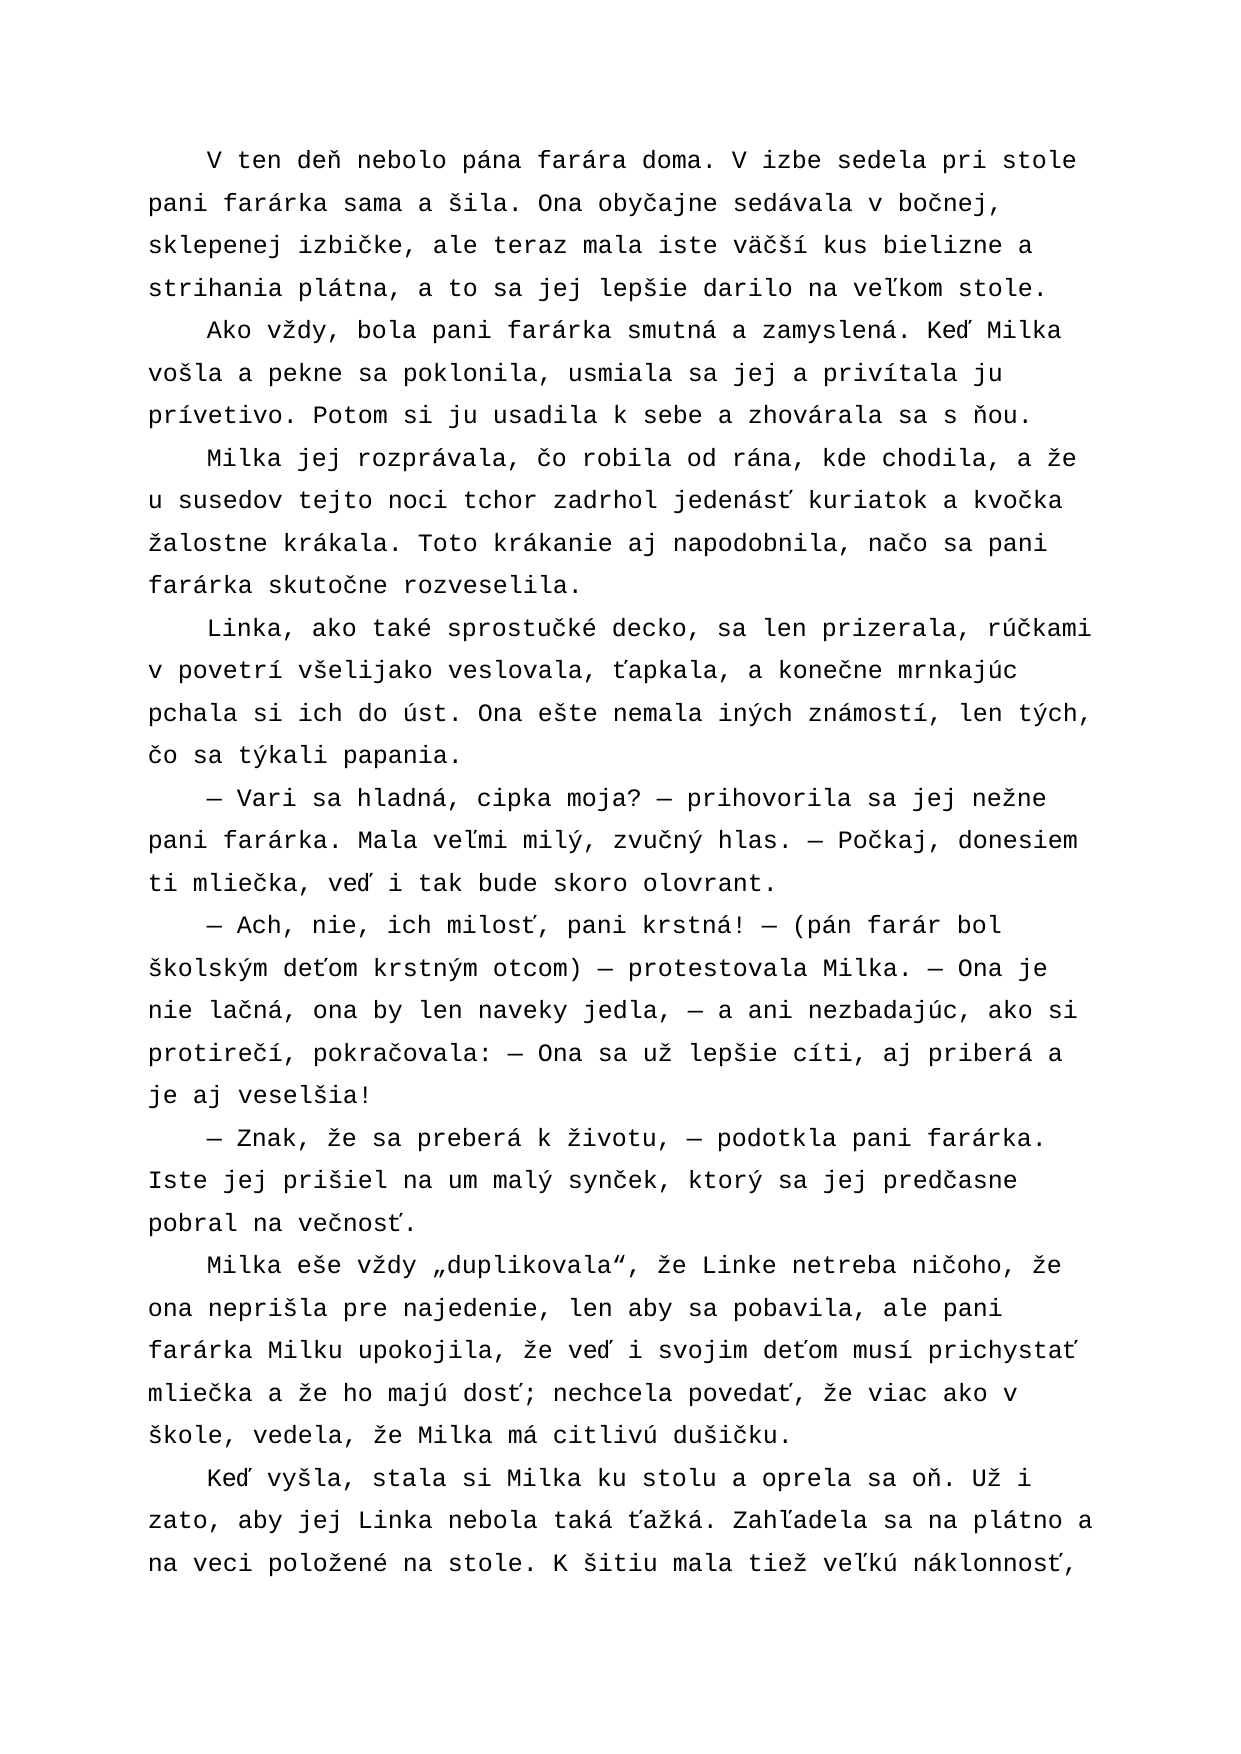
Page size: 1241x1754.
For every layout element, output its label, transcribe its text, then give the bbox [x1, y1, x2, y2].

text Milka eše vždy „duplikovala“, že Linke netreba ničoho, že ona neprišla pre najedenie, len aby sa pobavila, ale pani farárka Milku upokojila, že veď i svojim deťom musí prichystať mliečka a že ho majú dosť; nechcela povedať, že viac ako v škole, vedela, že Milka má citlivú dušičku. [148, 1253, 1093, 1451]
text Linka, ako také sprostučké decko, sa len prizerala, rúčkami v povetrí všelijako veslovala, ťapkala, a konečne mrnkajúc pchala si ich do úst. Ona ešte nemala iných známostí, len tých, čo sa týkali papania. [148, 615, 1093, 771]
text Milka jej rozprávala, čo robila od rána, kde chodila, a že u susedov tejto noci tchor zadrhol jedenásť kuriatok a kvočka žalostne krákala. Toto krákanie aj napodobnila, načo sa pani farárka skutočne rozveselila. [148, 445, 1093, 601]
text — Znak, že sa preberá k životu, — podotkla pani farárka. Iste jej prišiel na um malý synček, ktorý sa jej predčasne pobral na večnosť. [148, 1125, 1093, 1238]
text Ako vždy, bola pani farárka smutná a zamyslená. Keď Milka vošla a pekne sa poklonila, usmiala sa jej a privítala ju prívetivo. Potom si ju usadila k sebe a zhovárala sa s ňou. [148, 318, 1093, 431]
text Keď vyšla, stala si Milka ku stolu a oprela sa oň. Už i zato, aby jej Linka nebola taká ťažká. Zahľadela sa na plátno a na veci položené na stole. K šitiu mala tiež veľkú náklonnosť, [148, 1465, 1093, 1578]
text — Vari sa hladná, cipka moja? — prihovorila sa jej nežne pani farárka. Mala veľmi milý, zvučný hlas. — Počkaj, donesiem ti mliečka, veď i tak bude skoro olovrant. [148, 785, 1093, 898]
text V ten deň nebolo pána farára doma. V izbe sedela pri stole pani farárka sama a šila. Ona obyčajne sedávala v bočnej, sklepenej izbičke, ale teraz mala iste väčší kus bielizne a strihania plátna, a to sa jej lepšie darilo na veľkom stole. [148, 148, 1093, 303]
text — Ach, nie, ich milosť, pani krstná! — (pán farár bol školským deťom krstným otcom) — protestovala Milka. — Ona je nie lačná, ona by len naveky jedla, — a ani nezbadajúc, ako si protirečí, pokračovala: — Ona sa už lepšie cíti, aj priberá a je aj veselšia! [148, 913, 1093, 1111]
